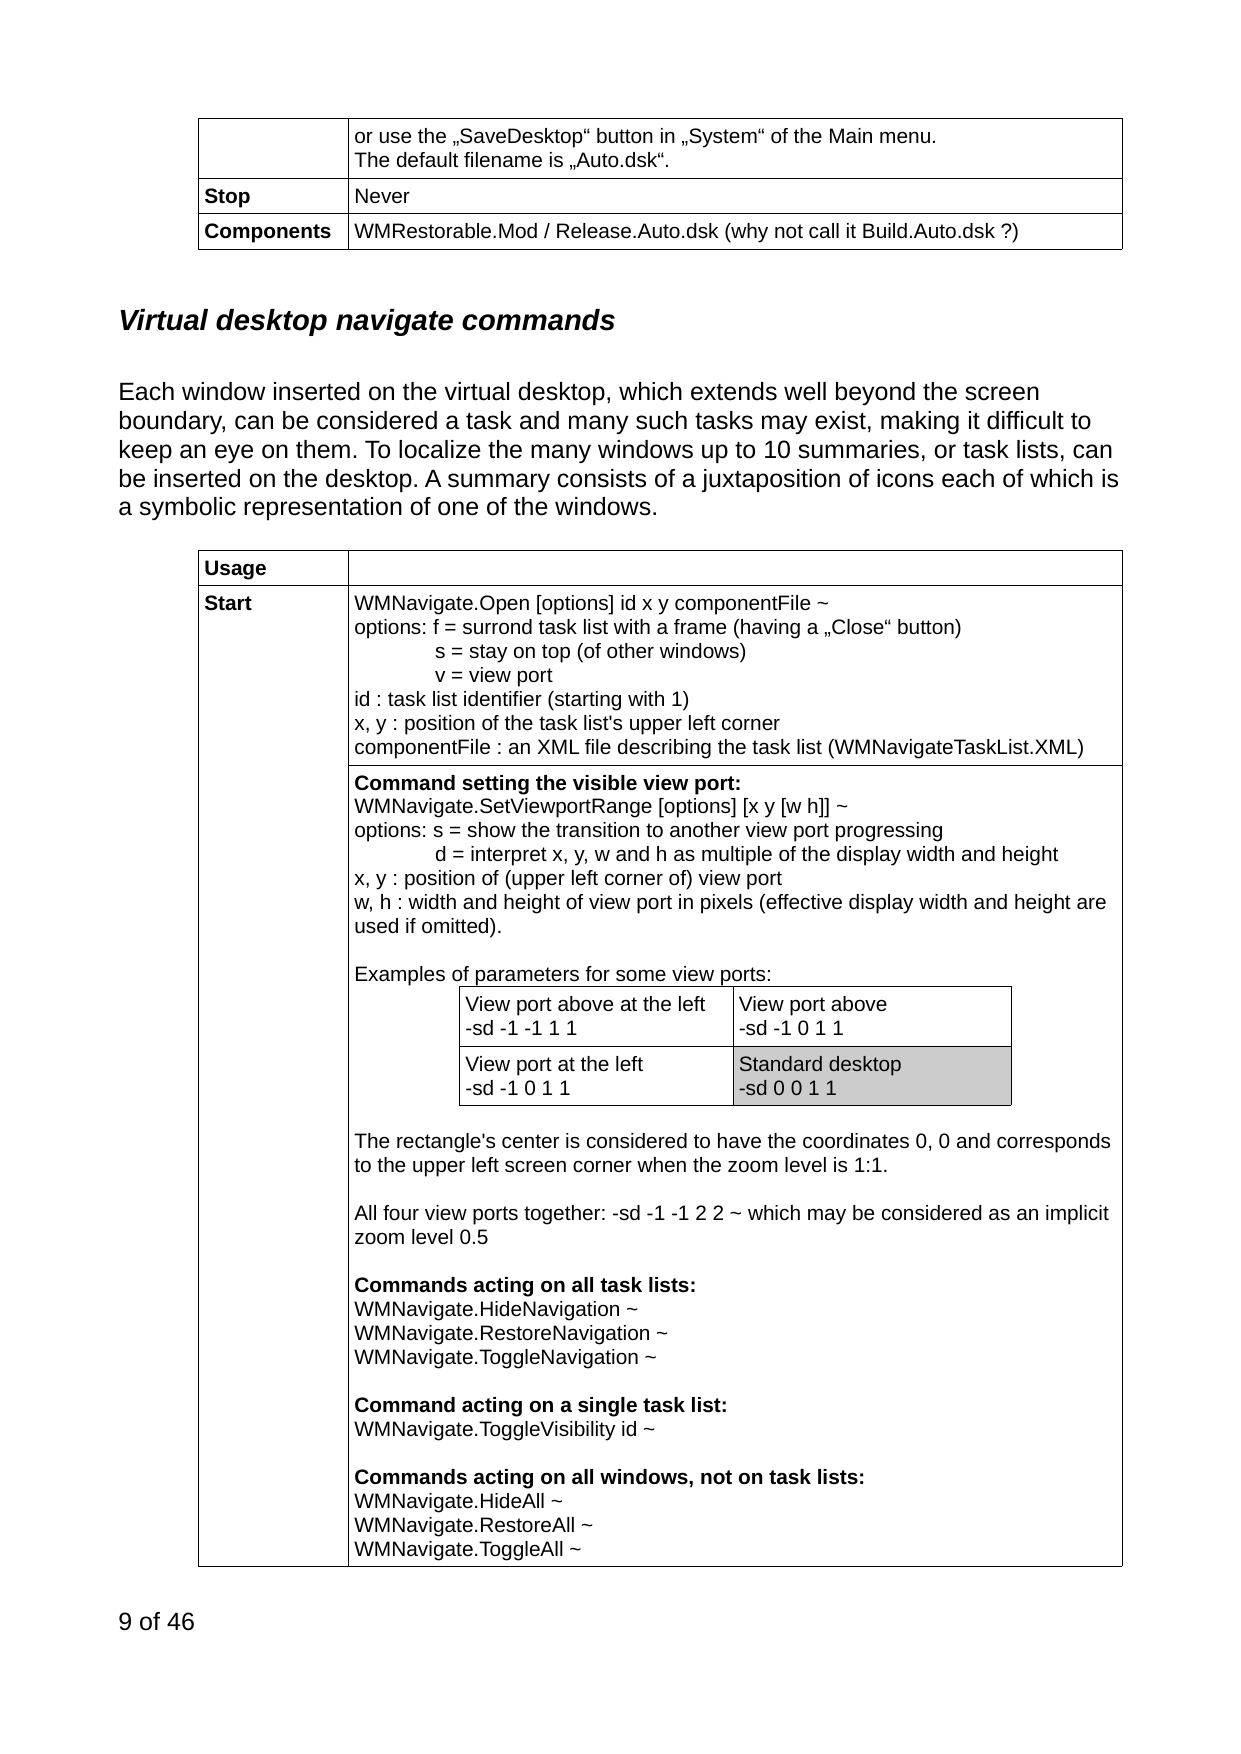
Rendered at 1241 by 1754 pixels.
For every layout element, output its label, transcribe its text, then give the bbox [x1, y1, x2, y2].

table_cell View port at the left -sd -1 0 1 1 [460, 1047, 733, 1105]
table_cell or use the „SaveDesktop“ button in „System“ of the Main menu. The default filename is „Auto.dsk“. [349, 119, 1122, 178]
subtitle Virtual desktop navigate commands [118, 302, 1122, 336]
table_cell Start [199, 586, 348, 1566]
table_header Usage [199, 551, 348, 585]
table_cell WMRestorable.Mod / Release.Auto.dsk (why not call it Build.Auto.dsk ?) [349, 214, 1122, 249]
table_cell Never [349, 179, 1122, 213]
table_cell Command setting the visible view port: WMNavigate.SetViewportRange [options] [x y [w h]] ~ options: s = show the transition to another view port progressing d = interpret x, y, w and h as multiple of the display width and height x, y : position of (upper left corner of) view port w, h : width and height of view port in pixels (effective display width and height are used if omitted). Examples of parameters for some view ports: The rectangle's center is considered to have the coordinates 0, 0 and corresponds to the upper left screen corner when the zoom level is 1:1. All four view ports together: -sd -1 -1 2 2 ~ which may be considered as an implicit zoom level 0.5 Commands acting on all task lists: WMNavigate.HideNavigation ~ WMNavigate.RestoreNavigation ~ WMNavigate.ToggleNavigation ~ Command acting on a single task list: WMNavigate.ToggleVisibility id ~ Commands acting on all windows, not on task lists: WMNavigate.HideAll ~ WMNavigate.RestoreAll ~ WMNavigate.ToggleAll ~ [349, 766, 1122, 1566]
table_header View port above -sd -1 0 1 1 [734, 987, 1011, 1046]
table_header [349, 551, 1122, 585]
table_cell Components [199, 214, 348, 249]
table_cell Stop [199, 179, 348, 213]
table_header View port above at the left -sd -1 -1 1 1 [460, 987, 733, 1046]
text Each window inserted on the virtual desktop, which extends well beyond the screen boundary, can be considered a task and many such tasks may exist, making it difficult to keep an eye on them. To localize the many windows up to 10 summaries, or task lists, can be inserted on the desktop. A summary consists of a juxtaposition of icons each of which is a symbolic representation of one of the windows. [118, 377, 1122, 521]
table_cell Standard desktop -sd 0 0 1 1 [734, 1047, 1011, 1105]
table_cell [199, 119, 348, 178]
table_cell WMNavigate.Open [options] id x y componentFile ~ options: f = surrond task list with a frame (having a „Close“ button) s = stay on top (of other windows) v = view port id : task list identifier (starting with 1) x, y : position of the task list's upper left corner componentFile : an XML file describing the task list (WMNavigateTaskList.XML) [349, 586, 1122, 764]
